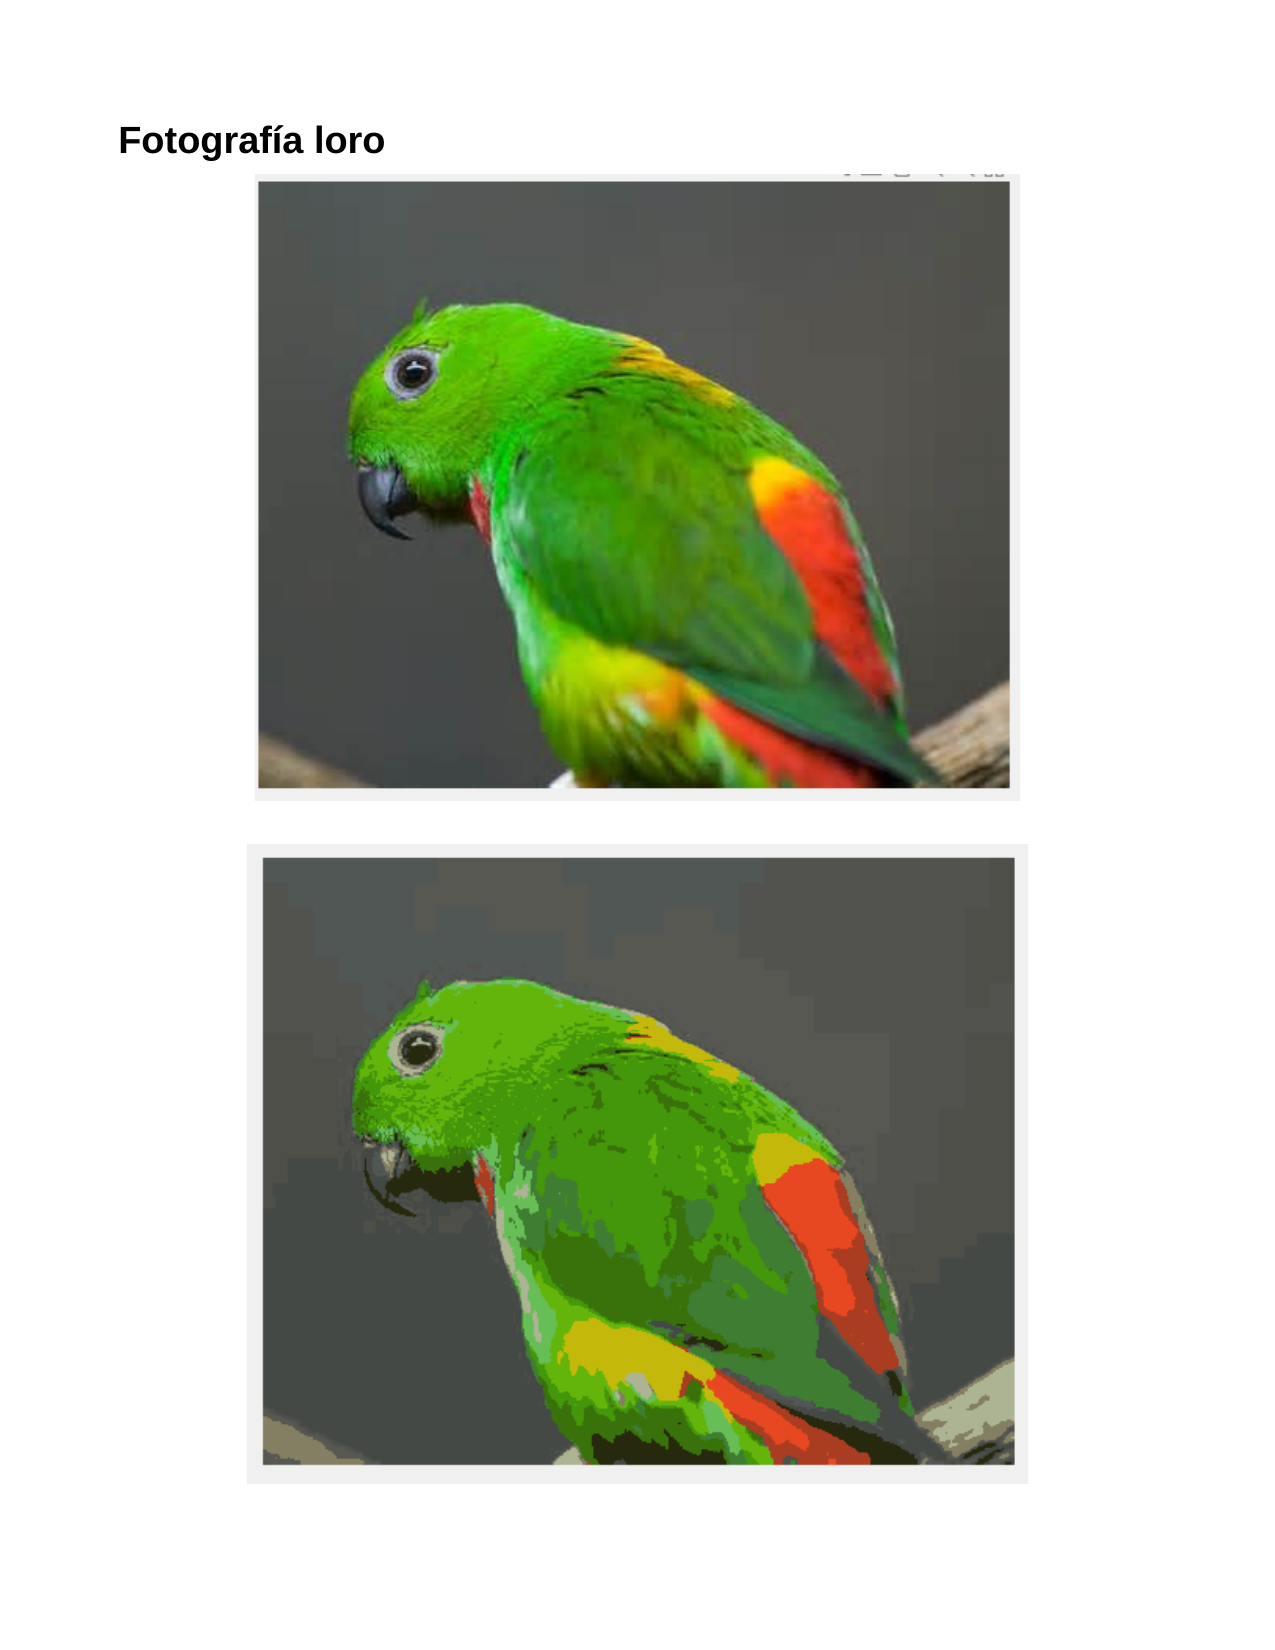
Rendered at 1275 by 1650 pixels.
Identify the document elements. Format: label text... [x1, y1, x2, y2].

picture [254, 174, 1021, 801]
picture [246, 844, 1029, 1484]
subtitle Fotografía loro [118, 118, 1157, 162]
